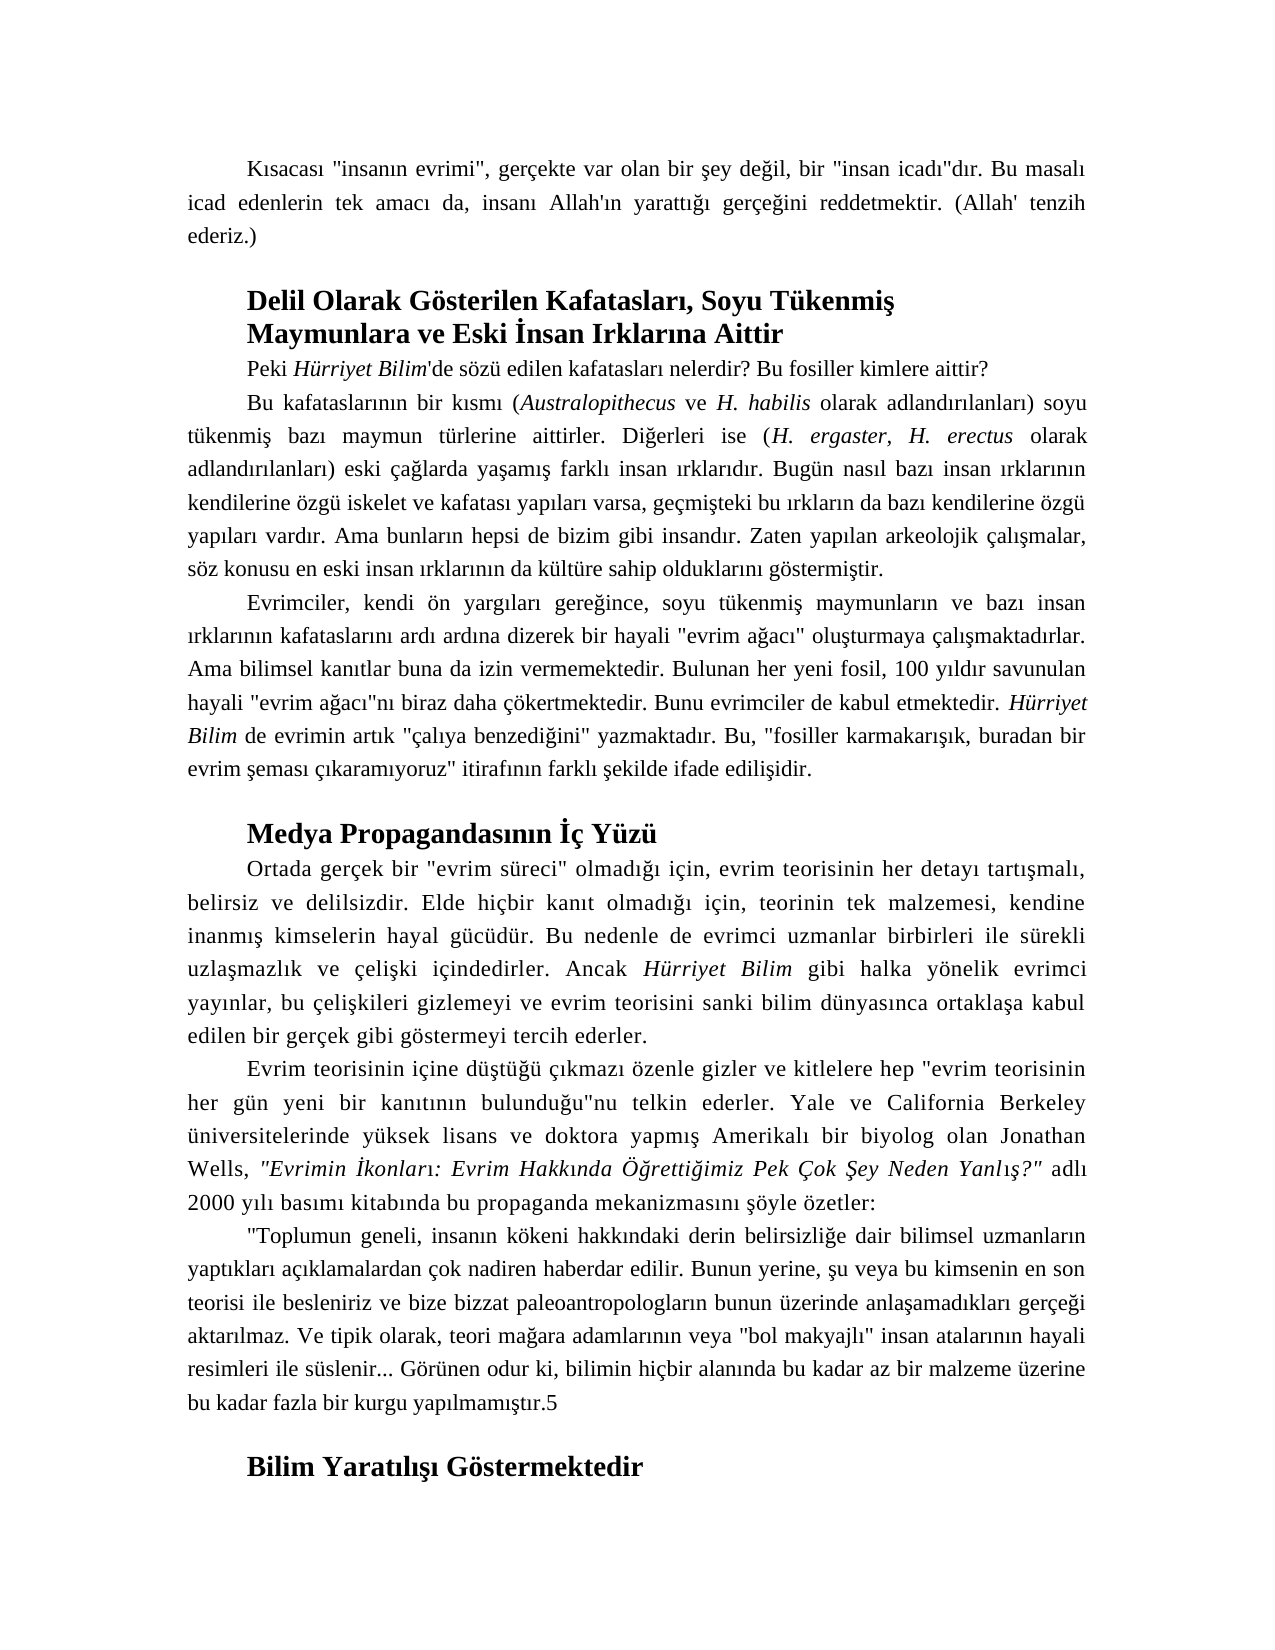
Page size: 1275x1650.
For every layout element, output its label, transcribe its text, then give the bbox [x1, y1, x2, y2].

text Bilim Yaratılışı Göstermektedir [187, 1450, 1087, 1483]
text "Toplumun geneli, insanın kökeni hakkındaki derin belirsizliğe dair bilimsel uzmanların yaptıkları açıklamalardan çok nadiren haberdar edilir. Bunun yerine, şu veya bu kimsenin en son teorisi ile besleniriz ve bize bizzat paleoantropologların bunun üzerinde anlaşamadıkları gerçeği aktarılmaz. Ve tipik olarak, teori mağara adamlarının veya "bol makyajlı" insan atalarının hayali resimleri ile süslenir... Görünen odur ki, bilimin hiçbir alanında bu kadar az bir malzeme üzerine bu kadar fazla bir kurgu yapılmamıştır.5 [187, 1217, 1087, 1417]
text Bu kafataslarının bir kısmı (Australopithecus ve H. habilis olarak adlandırılanları) soyu tükenmiş bazı maymun türlerine aittirler. Diğerleri ise (H. ergaster, H. erectus olarak adlandırılanları) eski çağlarda yaşamış farklı insan ırklarıdır. Bugün nasıl bazı insan ırklarının kendilerine özgü iskelet ve kafatası yapıları varsa, geçmişteki bu ırkların da bazı kendilerine özgü yapıları vardır. Ama bunların hepsi de bizim gibi insandır. Zaten yapılan arkeolojik çalışmalar, söz konusu en eski insan ırklarının da kültüre sahip olduklarını göstermiştir. [187, 383, 1087, 583]
text Kısacası "insanın evrimi", gerçekte var olan bir şey değil, bir "insan icadı"dır. Bu masalı icad edenlerin tek amacı da, insanı Allah'ın yarattığı gerçeğini reddetmektir. (Allah' tenzih ederiz.) [187, 150, 1087, 250]
text Evrim teorisinin içine düştüğü çıkmazı özenle gizler ve kitlelere hep "evrim teorisinin her gün yeni bir kanıtının bulunduğu"nu telkin ederler. Yale ve California Berkeley üniversitelerinde yüksek lisans ve doktora yapmış Amerikalı bir biyolog olan Jonathan Wells, "Evrimin İkonları: Evrim Hakkında Öğrettiğimiz Pek Çok Şey Neden Yanlış?" adlı 2000 yılı basımı kitabında bu propaganda mekanizmasını şöyle özetler: [187, 1050, 1087, 1217]
text Evrimciler, kendi ön yargıları gereğince, soyu tükenmiş maymunların ve bazı insan ırklarının kafataslarını ardı ardına dizerek bir hayali "evrim ağacı" oluşturmaya çalışmaktadırlar. Ama bilimsel kanıtlar buna da izin vermemektedir. Bulunan her yeni fosil, 100 yıldır savunulan hayali "evrim ağacı"nı biraz daha çökertmektedir. Bunu evrimciler de kabul etmektedir. Hürriyet Bilim de evrimin artık "çalıya benzediğini" yazmaktadır. Bu, "fosiller karmakarışık, buradan bir evrim şeması çıkaramıyoruz" itirafının farklı şekilde ifade edilişidir. [187, 583, 1087, 783]
text Peki Hürriyet Bilim'de sözü edilen kafatasları nelerdir? Bu fosiller kimlere aittir? [187, 350, 1087, 383]
text Ortada gerçek bir "evrim süreci" olmadığı için, evrim teorisinin her detayı tartışmalı, belirsiz ve delilsizdir. Elde hiçbir kanıt olmadığı için, teorinin tek malzemesi, kendine inanmış kimselerin hayal gücüdür. Bu nedenle de evrimci uzmanlar birbirleri ile sürekli uzlaşmazlık ve çelişki içindedirler. Ancak Hürriyet Bilim gibi halka yönelik evrimci yayınlar, bu çelişkileri gizlemeyi ve evrim teorisini sanki bilim dünyasınca ortaklaşa kabul edilen bir gerçek gibi göstermeyi tercih ederler. [187, 850, 1087, 1050]
text Medya Propagandasının İç Yüzü [187, 817, 1087, 850]
text Delil Olarak Gösterilen Kafatasları, Soyu Tükenmiş [187, 283, 1087, 317]
text Maymunlara ve Eski İnsan Irklarına Aittir [187, 317, 1087, 350]
